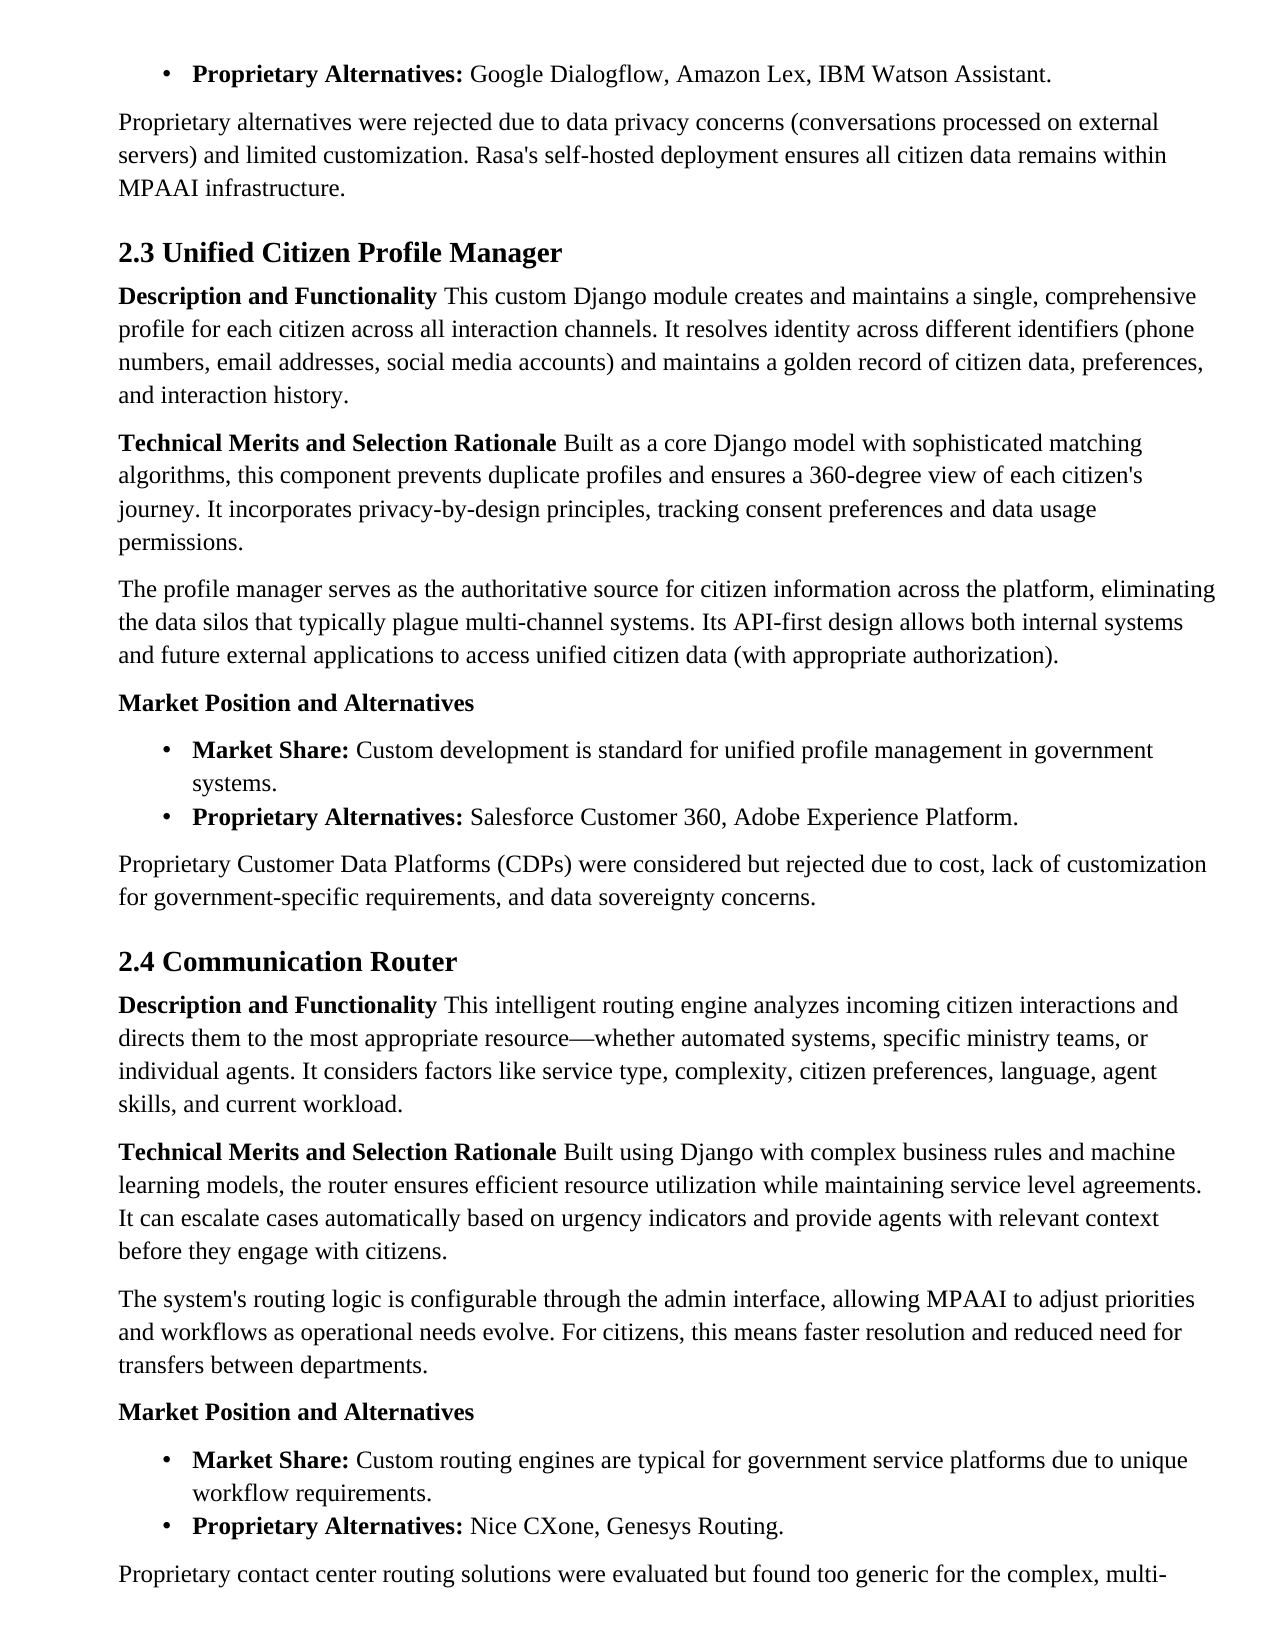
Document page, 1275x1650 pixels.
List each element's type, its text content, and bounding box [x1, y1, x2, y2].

list Proprietary Alternatives: Nice CXone, Genesys Routing. [162, 1511, 1216, 1540]
text Technical Merits and Selection Rationale Built as a core Django model with sophisticated matching algorithms, this component prevents duplicate profiles and ensures a 360-degree view of each citizen's journey. It incorporates privacy-by-design principles, tracking consent preferences and data usage permissions. [118, 428, 1216, 555]
text Market Position and Alternatives [118, 1397, 1216, 1426]
text Proprietary contact center routing solutions were evaluated but found too generic for the complex, multi- [118, 1559, 1216, 1587]
text The profile manager serves as the authoritative source for citizen information across the platform, eliminating the data silos that typically plague multi-channel systems. Its API-first design allows both internal systems and future external applications to access unified citizen data (with appropriate authorization). [118, 574, 1216, 669]
text Description and Functionality This intelligent routing engine analyzes incoming citizen interactions and directs them to the most appropriate resource—whether automated systems, specific ministry teams, or individual agents. It considers factors like service type, complexity, citizen preferences, language, agent skills, and current workload. [118, 990, 1216, 1118]
text Technical Merits and Selection Rationale Built using Django with complex business rules and machine learning models, the router ensures efficient resource utilization while maintaining service level agreements. It can escalate cases automatically based on urgency indicators and provide agents with relevant context before they engage with citizens. [118, 1137, 1216, 1265]
subtitle 2.4 Communication Router [118, 944, 1216, 978]
list Market Share: Custom development is standard for unified profile management in government systems. [162, 736, 1216, 797]
text Description and Functionality This custom Django module creates and maintains a single, comprehensive profile for each citizen across all interaction channels. It resolves identity across different identifiers (phone numbers, email addresses, social media accounts) and maintains a golden record of citizen data, preferences, and interaction history. [118, 281, 1216, 409]
list Proprietary Alternatives: Google Dialogflow, Amazon Lex, IBM Watson Assistant. [162, 59, 1216, 88]
subtitle 2.3 Unified Citizen Profile Manager [118, 235, 1216, 268]
list Market Share: Custom routing engines are typical for government service platforms due to unique workflow requirements. [162, 1445, 1216, 1507]
text The system's routing logic is configurable through the admin interface, allowing MPAAI to adjust priorities and workflows as operational needs evolve. For citizens, this means faster resolution and reduced need for transfers between departments. [118, 1284, 1216, 1378]
text Proprietary alternatives were rejected due to data privacy concerns (conversations processed on external servers) and limited customization. Rasa's self-hosted deployment ensures all citizen data remains within MPAAI infrastructure. [118, 107, 1216, 201]
list Proprietary Alternatives: Salesforce Customer 360, Adobe Experience Platform. [162, 802, 1216, 830]
text Proprietary Customer Data Platforms (CDPs) were considered but rejected due to cost, lack of customization for government-specific requirements, and data sovereignty concerns. [118, 849, 1216, 911]
text Market Position and Alternatives [118, 688, 1216, 717]
